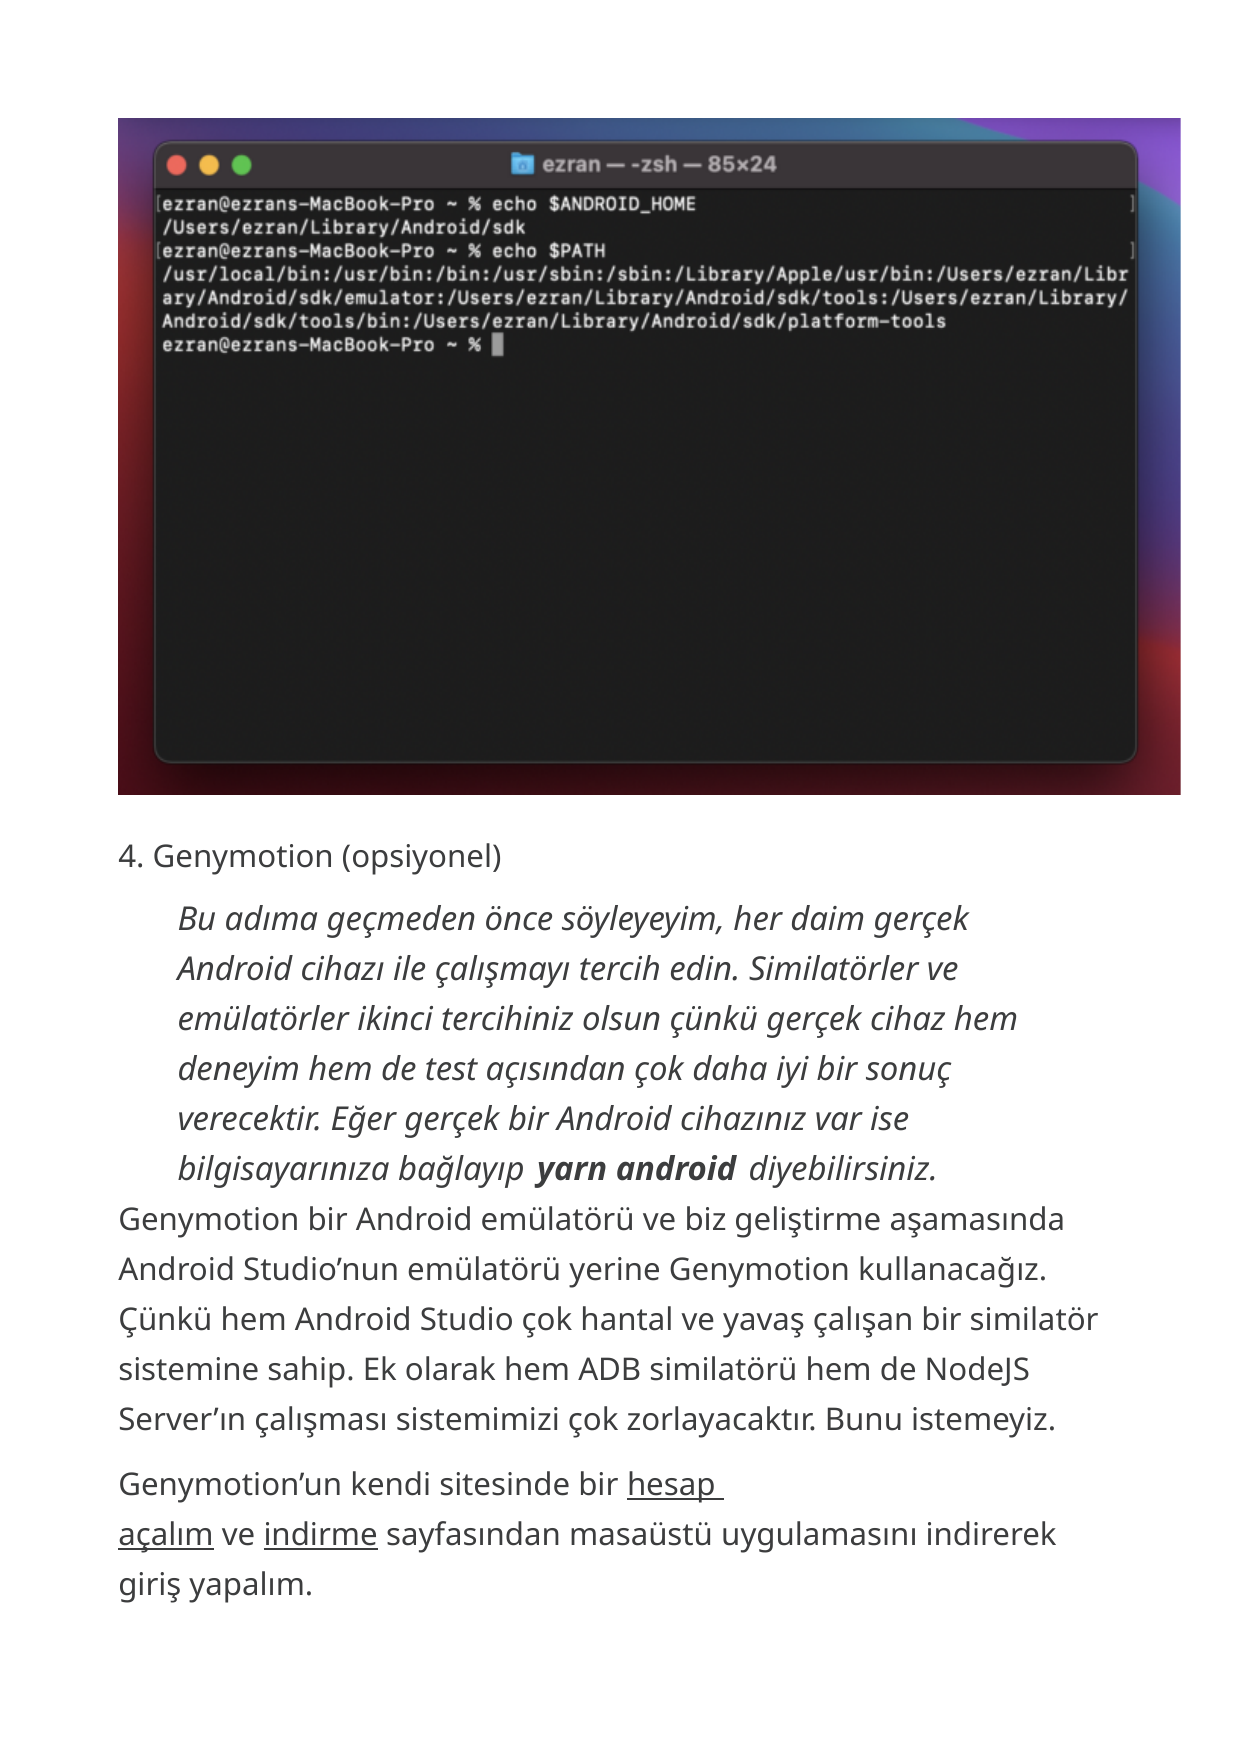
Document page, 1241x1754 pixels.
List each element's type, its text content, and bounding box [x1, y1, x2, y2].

text Genymotion bir Android emülatörü ve biz geliştirme aşamasında Android Studio’nun emülatörü yerine Genymotion kullanacağız. Çünkü hem Android Studio çok hantal ve yavaş çalışan bir similatör sistemine sahip. Ek olarak hem ADB similatörü hem de NodeJS Server’ın çalışması sistemimizi çok zorlayacaktır. Bunu istemeyiz. [118, 1189, 1122, 1439]
text Genymotion’un kendi sitesinde bir hesap açalım ve indirme sayfasından masaüstü uygulamasını indirerek giriş yapalım. [118, 1454, 1122, 1604]
picture [118, 118, 1181, 795]
text Bu adıma geçmeden önce söyleyeyim, her daim gerçek Android cihazı ile çalışmayı tercih edin. Similatörler ve emülatörler ikinci tercihiniz olsun çünkü gerçek cihaz hem deneyim hem de test açısından çok daha iyi bir sonuç verecektir. Eğer gerçek bir Android cihazınız var ise bilgisayarınıza bağlayıp yarn android diyebilirsiniz. [177, 889, 1063, 1189]
subtitle 4. Genymotion (opsiyonel) [118, 834, 1122, 877]
